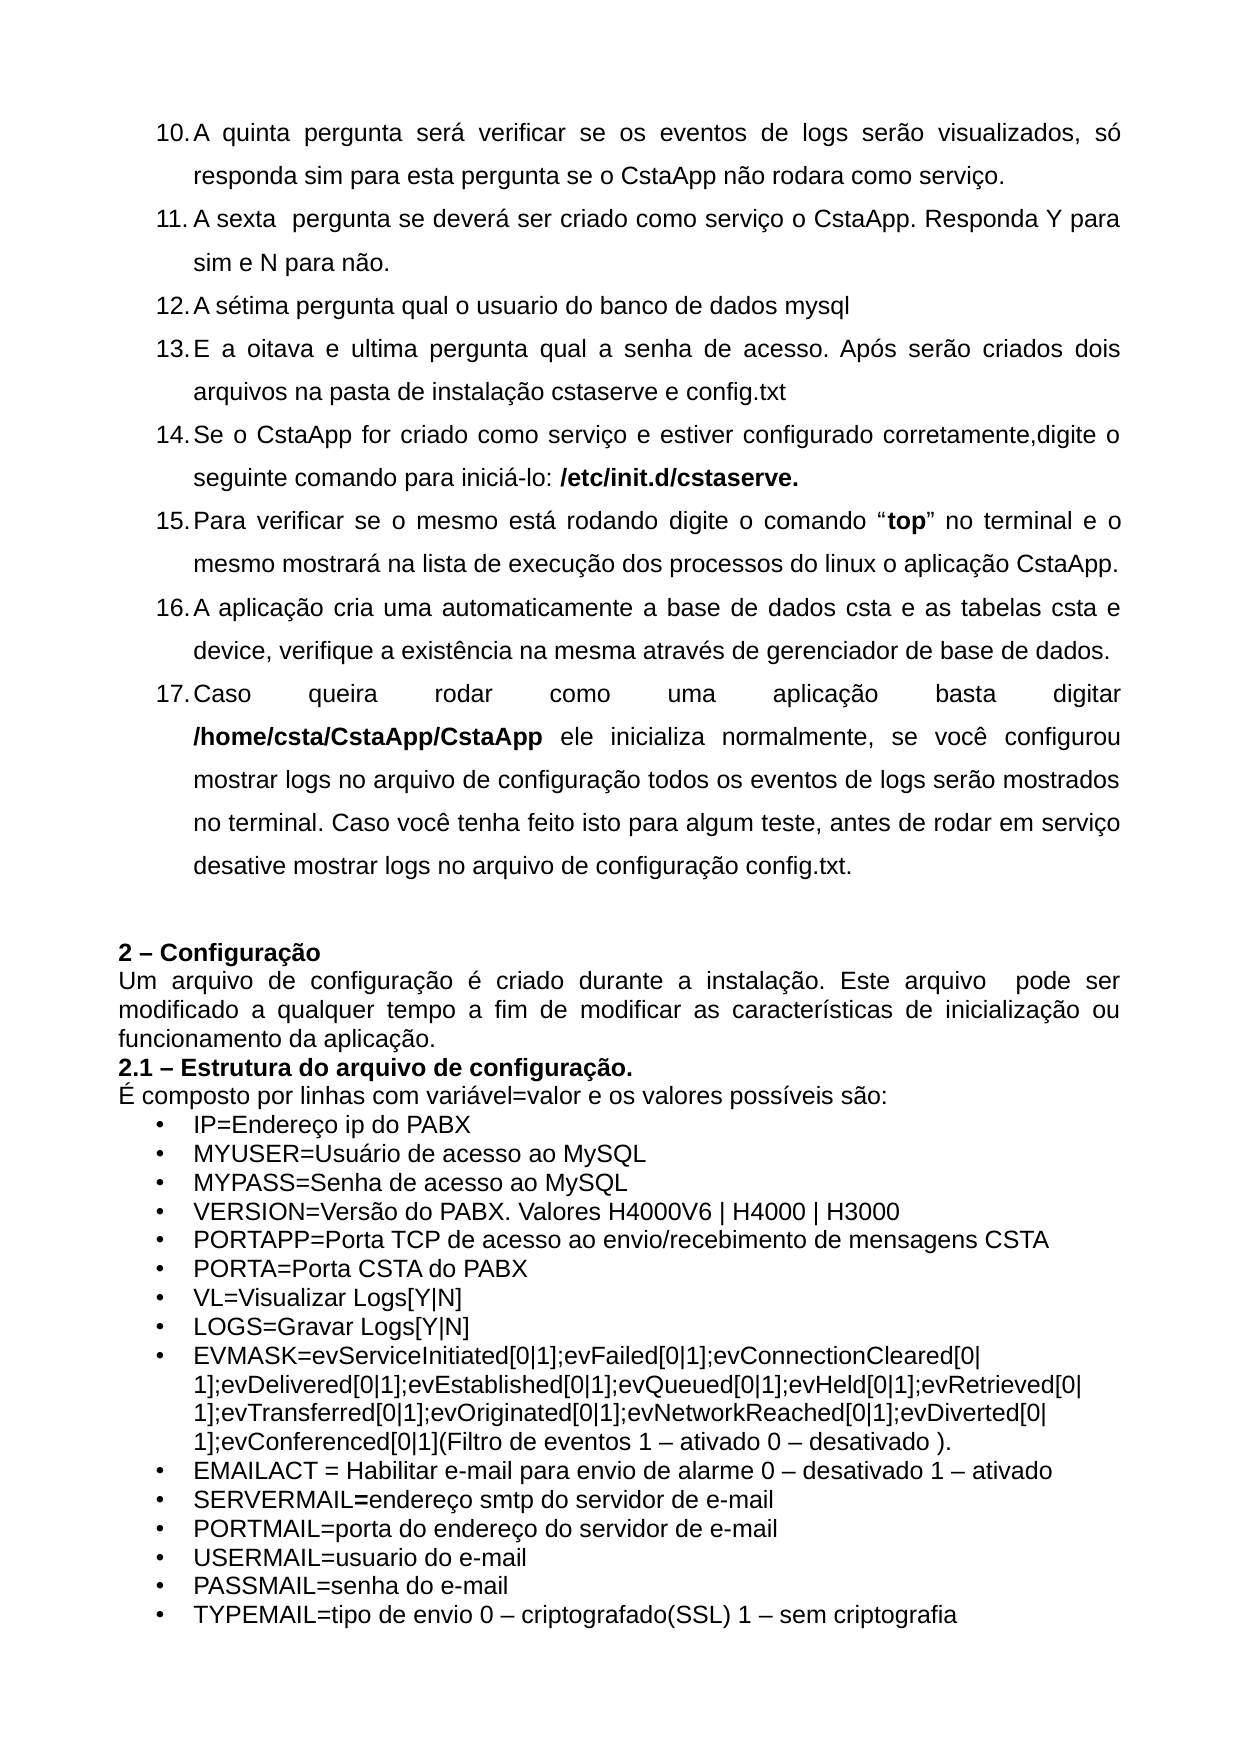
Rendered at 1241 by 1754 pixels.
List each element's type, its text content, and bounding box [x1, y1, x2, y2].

list MYUSER=Usuário de acesso ao MySQL [156, 1139, 1122, 1168]
list A sétima pergunta qual o usuario do banco de dados mysql [156, 291, 1122, 319]
list LOGS=Gravar Logs[Y|N] [156, 1312, 1122, 1341]
list Para verificar se o mesmo está rodando digite o comando “top” no terminal e o mesmo mostrará na lista de execução dos processos do linux o aplicação CstaApp. [156, 506, 1122, 578]
list Caso queira rodar como uma aplicação basta digitar /home/csta/CstaApp/CstaApp ele inicializa normalmente, se você configurou mostrar logs no arquivo de configuração todos os eventos de logs serão mostrados no terminal. Caso você tenha feito isto para algum teste, antes de rodar em serviço desative mostrar logs no arquivo de configuração config.txt. [156, 679, 1122, 880]
text 2 – Configuração [118, 937, 1122, 966]
list SERVERMAIL=endereço smtp do servidor de e-mail [156, 1485, 1122, 1514]
list USERMAIL=usuario do e-mail [156, 1542, 1122, 1571]
list MYPASS=Senha de acesso ao MySQL [156, 1168, 1122, 1197]
list Se o CstaApp for criado como serviço e estiver configurado corretamente,digite o seguinte comando para iniciá-lo: /etc/init.d/cstaserve. [156, 420, 1122, 492]
list PORTMAIL=porta do endereço do servidor de e-mail [156, 1514, 1122, 1542]
text É composto por linhas com variável=valor e os valores possíveis são: [118, 1081, 1122, 1110]
list PORTAPP=Porta TCP de acesso ao envio/recebimento de mensagens CSTA [156, 1225, 1122, 1254]
list A aplicação cria uma automaticamente a base de dados csta e as tabelas csta e device, verifique a existência na mesma através de gerenciador de base de dados. [156, 592, 1122, 664]
list EMAILACT = Habilitar e-mail para envio de alarme 0 – desativado 1 – ativado [156, 1456, 1122, 1485]
list A sexta pergunta se deverá ser criado como serviço o CstaApp. Responda Y para sim e N para não. [156, 204, 1122, 276]
list EVMASK=evServiceInitiated[0|1];evFailed[0|1];evConnectionCleared[0|1];evDelivered[0|1];evEstablished[0|1];evQueued[0|1];evHeld[0|1];evRetrieved[0|1];evTransferred[0|1];evOriginated[0|1];evNetworkReached[0|1];evDiverted[0|1];evConferenced[0|1](Filtro de eventos 1 – ativado 0 – desativado ). [156, 1341, 1122, 1456]
list E a oitava e ultima pergunta qual a senha de acesso. Após serão criados dois arquivos na pasta de instalação cstaserve e config.txt [156, 334, 1122, 406]
text 2.1 – Estrutura do arquivo de configuração. [118, 1052, 1122, 1081]
list TYPEMAIL=tipo de envio 0 – criptografado(SSL) 1 – sem criptografia [156, 1600, 1122, 1629]
list VERSION=Versão do PABX. Valores H4000V6 | H4000 | H3000 [156, 1197, 1122, 1225]
list IP=Endereço ip do PABX [156, 1110, 1122, 1139]
text Um arquivo de configuração é criado durante a instalação. Este arquivo pode ser modificado a qualquer tempo a fim de modificar as características de inicialização ou funcionamento da aplicação. [118, 966, 1122, 1052]
list VL=Visualizar Logs[Y|N] [156, 1283, 1122, 1312]
list PASSMAIL=senha do e-mail [156, 1571, 1122, 1600]
list PORTA=Porta CSTA do PABX [156, 1254, 1122, 1283]
list A quinta pergunta será verificar se os eventos de logs serão visualizados, só responda sim para esta pergunta se o CstaApp não rodara como serviço. [156, 118, 1122, 190]
